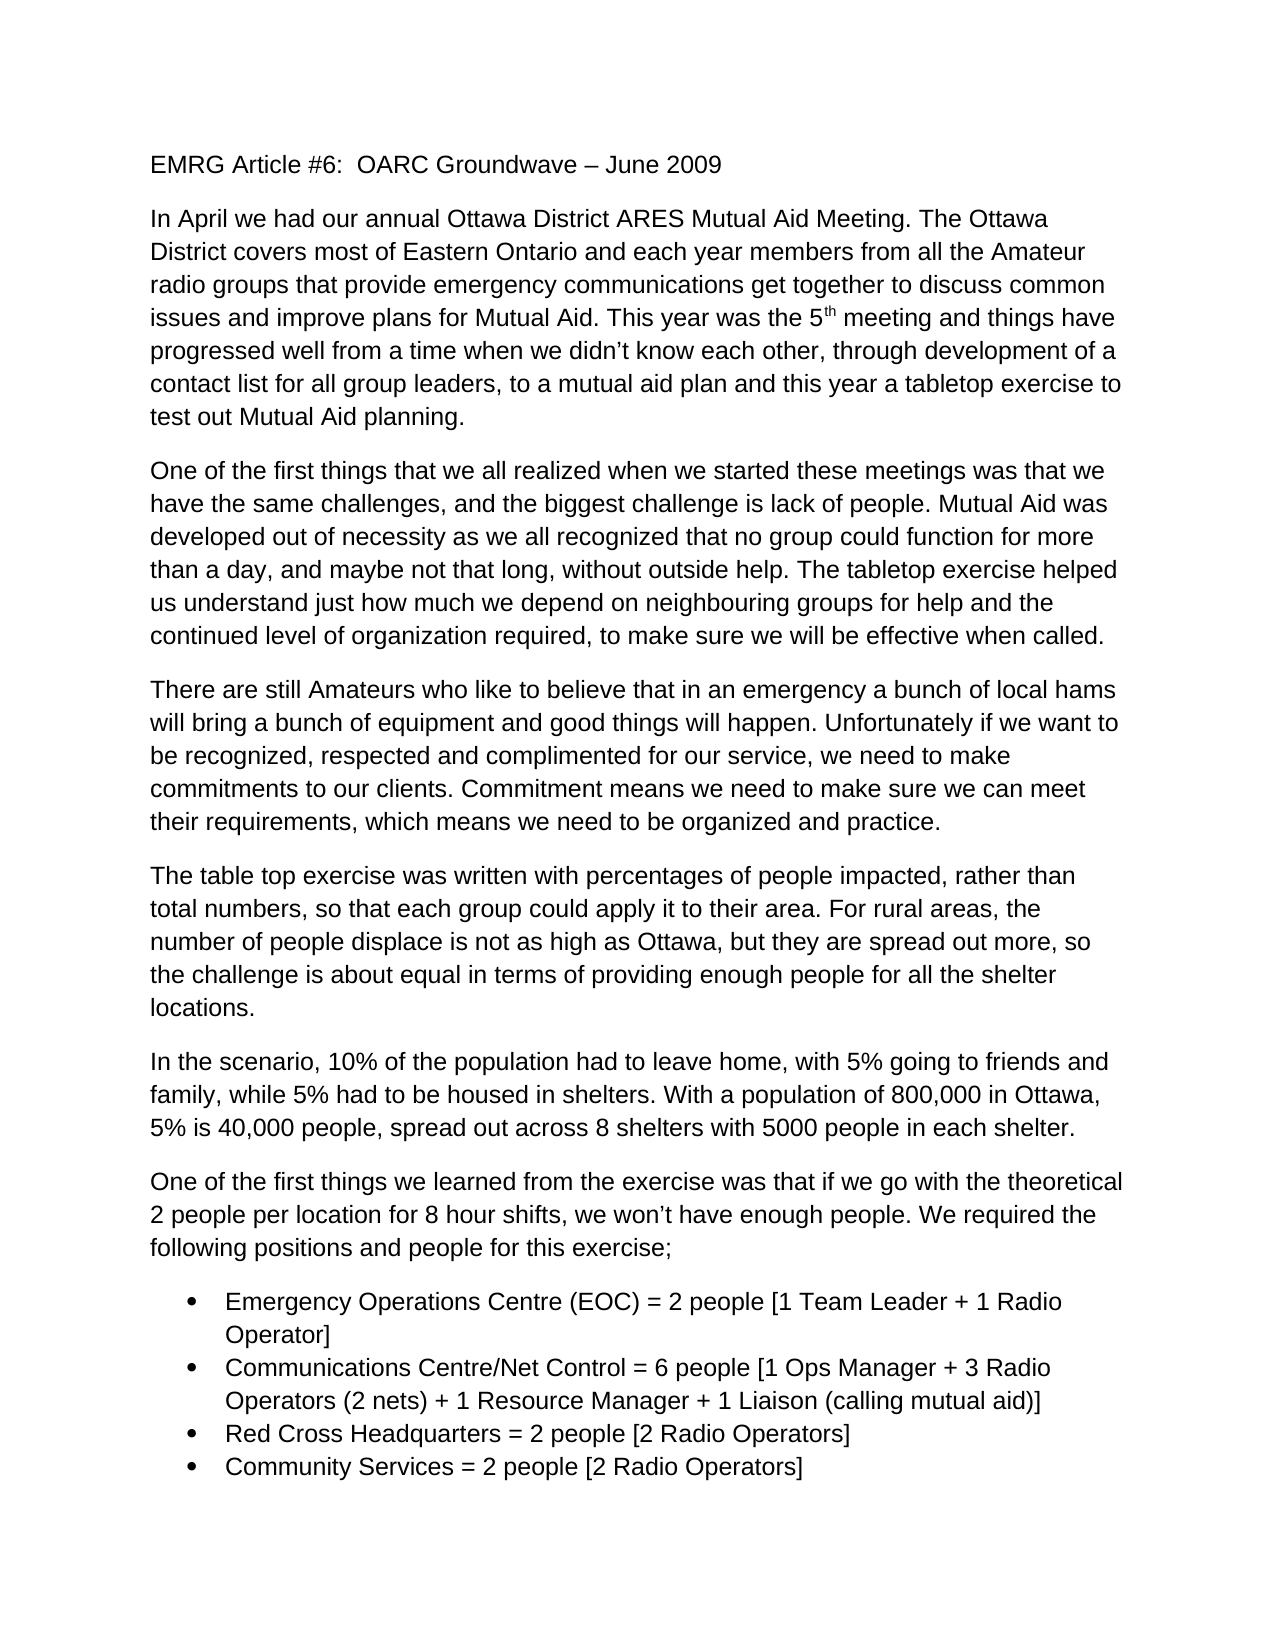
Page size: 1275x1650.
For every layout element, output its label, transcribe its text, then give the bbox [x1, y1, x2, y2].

list Emergency Operations Centre (EOC) = 2 people [1 Team Leader + 1 Radio Operator] [187, 1286, 1125, 1348]
list Community Services = 2 people [2 Radio Operators] [187, 1452, 1125, 1481]
text EMRG Article #6: OARC Groundwave – June 2009 [150, 150, 1125, 179]
list Red Cross Headquarters = 2 people [2 Radio Operators] [187, 1419, 1125, 1448]
list Communications Centre/Net Control = 6 people [1 Ops Manager + 3 Radio Operators (2 nets) + 1 Resource Manager + 1 Liaison (calling mutual aid)] [187, 1353, 1125, 1414]
text The table top exercise was written with percentages of people impacted, rather than total numbers, so that each group could apply it to their area. For rural areas, the number of people displace is not as high as Ottawa, but they are spread out more, so the challenge is about equal in terms of providing enough people for all the shelter locations. [150, 861, 1125, 1022]
text In the scenario, 10% of the population had to leave home, with 5% going to friends and family, while 5% had to be housed in shelters. With a population of 800,000 in Ottawa, 5% is 40,000 people, spread out across 8 shelters with 5000 people in each shelter. [150, 1047, 1125, 1141]
text One of the first things that we all realized when we started these meetings was that we have the same challenges, and the biggest challenge is lack of people. Mutual Aid was developed out of necessity as we all recognized that no group could function for more than a day, and maybe not that long, without outside help. The tabletop exercise helped us understand just how much we depend on neighbouring groups for help and the continued level of organization required, to make sure we will be effective when called. [150, 456, 1125, 650]
text One of the first things we learned from the exercise was that if we go with the theoretical 2 people per location for 8 hour shifts, we won’t have enough people. We required the following positions and people for this exercise; [150, 1167, 1125, 1261]
text There are still Amateurs who like to believe that in an emergency a bunch of local hams will bring a bunch of equipment and good things will happen. Unfortunately if we want to be recognized, respected and complimented for our service, we need to make commitments to our clients. Commitment means we need to make sure we can meet their requirements, which means we need to be organized and practice. [150, 675, 1125, 836]
text In April we had our annual Ottawa District ARES Mutual Aid Meeting. The Ottawa District covers most of Eastern Ontario and each year members from all the Amateur radio groups that provide emergency communications get together to discuss common issues and improve plans for Mutual Aid. This year was the 5th meeting and things have progressed well from a time when we didn’t know each other, through development of a contact list for all group leaders, to a mutual aid plan and this year a tabletop exercise to test out Mutual Aid planning. [150, 204, 1125, 431]
